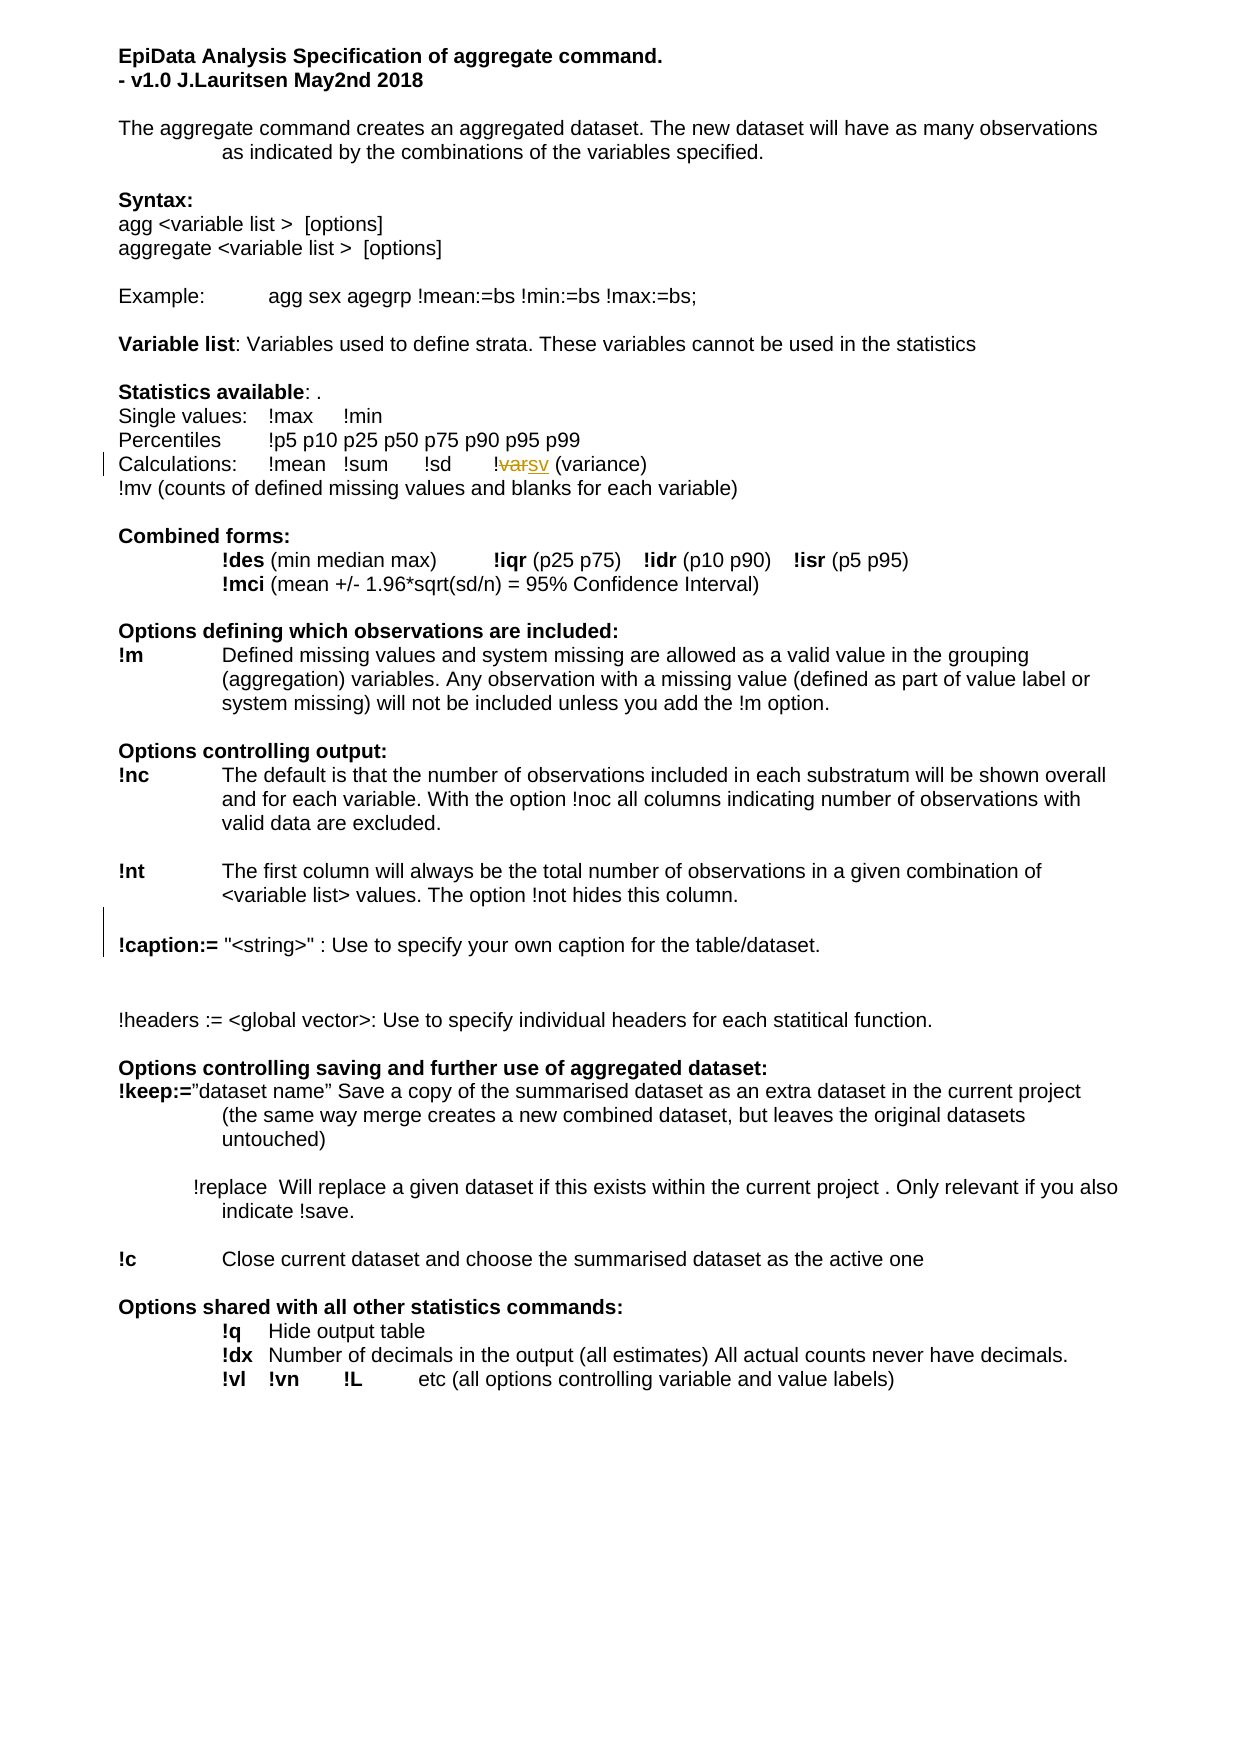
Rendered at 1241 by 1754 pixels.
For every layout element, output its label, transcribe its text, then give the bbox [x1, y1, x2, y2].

list !headers := <global vector>: Use to specify individual headers for each statitical function. [118, 1007, 1122, 1031]
text Options shared with all other statistics commands: !q Hide output table [118, 1295, 1122, 1343]
list Percentiles !p5 p10 p25 p50 p75 p90 p95 p99 [118, 428, 1122, 452]
text !nc The default is that the number of observations included in each substratum will be shown overall and for each variable. With the option !noc all columns indicating number of observations with valid data are excluded. [118, 763, 1122, 835]
text !c Close current dataset and choose the summarised dataset as the active one [118, 1247, 1122, 1271]
text The aggregate command creates an aggregated dataset. The new dataset will have as many observations as indicated by the combinations of the variables specified. [118, 116, 1122, 164]
list Combined forms: [118, 523, 1122, 547]
text EpiData Analysis Specification of aggregate command. [118, 44, 1122, 68]
list Single values: !max !min [118, 404, 1122, 428]
text !dx Number of decimals in the output (all estimates) All actual counts never have decimals. !vl !vn !L etc (all options controlling variable and value labels) [222, 1343, 1122, 1417]
text !keep:=”dataset name” Save a copy of the summarised dataset as an extra dataset in the current project (the same way merge creates a new combined dataset, but leaves the original datasets untouched) [118, 1079, 1122, 1151]
text Options controlling saving and further use of aggregated dataset: [118, 1055, 1122, 1079]
text !nt The first column will always be the total number of observations in a given combination of <variable list> values. The option !not hides this column. [118, 859, 1122, 907]
text !m Defined missing values and system missing are allowed as a valid value in the grouping (aggregation) variables. Any observation with a missing value (defined as part of value label or system missing) will not be included unless you add the !m option. [118, 643, 1122, 715]
text Example: agg sex agegrp !mean:=bs !min:=bs !max:=bs; [118, 284, 1122, 308]
text !replace Will replace a given dataset if this exists within the current project . Only relevant if you also indicate !save. [193, 1175, 1122, 1223]
text - v1.0 J.Lauritsen May2nd 2018 [118, 68, 1122, 92]
text Options defining which observations are included: [118, 619, 1122, 643]
text aggregate <variable list > [options] [118, 236, 1122, 260]
text Options controlling output: [118, 739, 1122, 763]
list Calculations: !mean !sum !sd !sv (variance) [118, 452, 1122, 476]
text !caption:= "<string>" : Use to specify your own caption for the table/dataset. [118, 907, 1122, 933]
list !mv (counts of defined missing values and blanks for each variable) [118, 476, 1122, 499]
text agg <variable list > [options] [118, 212, 1122, 236]
text Statistics available: . [118, 380, 1122, 404]
list !des (min median max) !iqr (p25 p75) !idr (p10 p90) !isr (p5 p95) !mci (mean +/- 1.96*sqrt(sd/n) = 95% Confidence Interval) [118, 547, 1122, 595]
text Variable list: Variables used to define strata. These variables cannot be used in the statistics [118, 332, 1122, 356]
text Syntax: [118, 188, 1122, 212]
